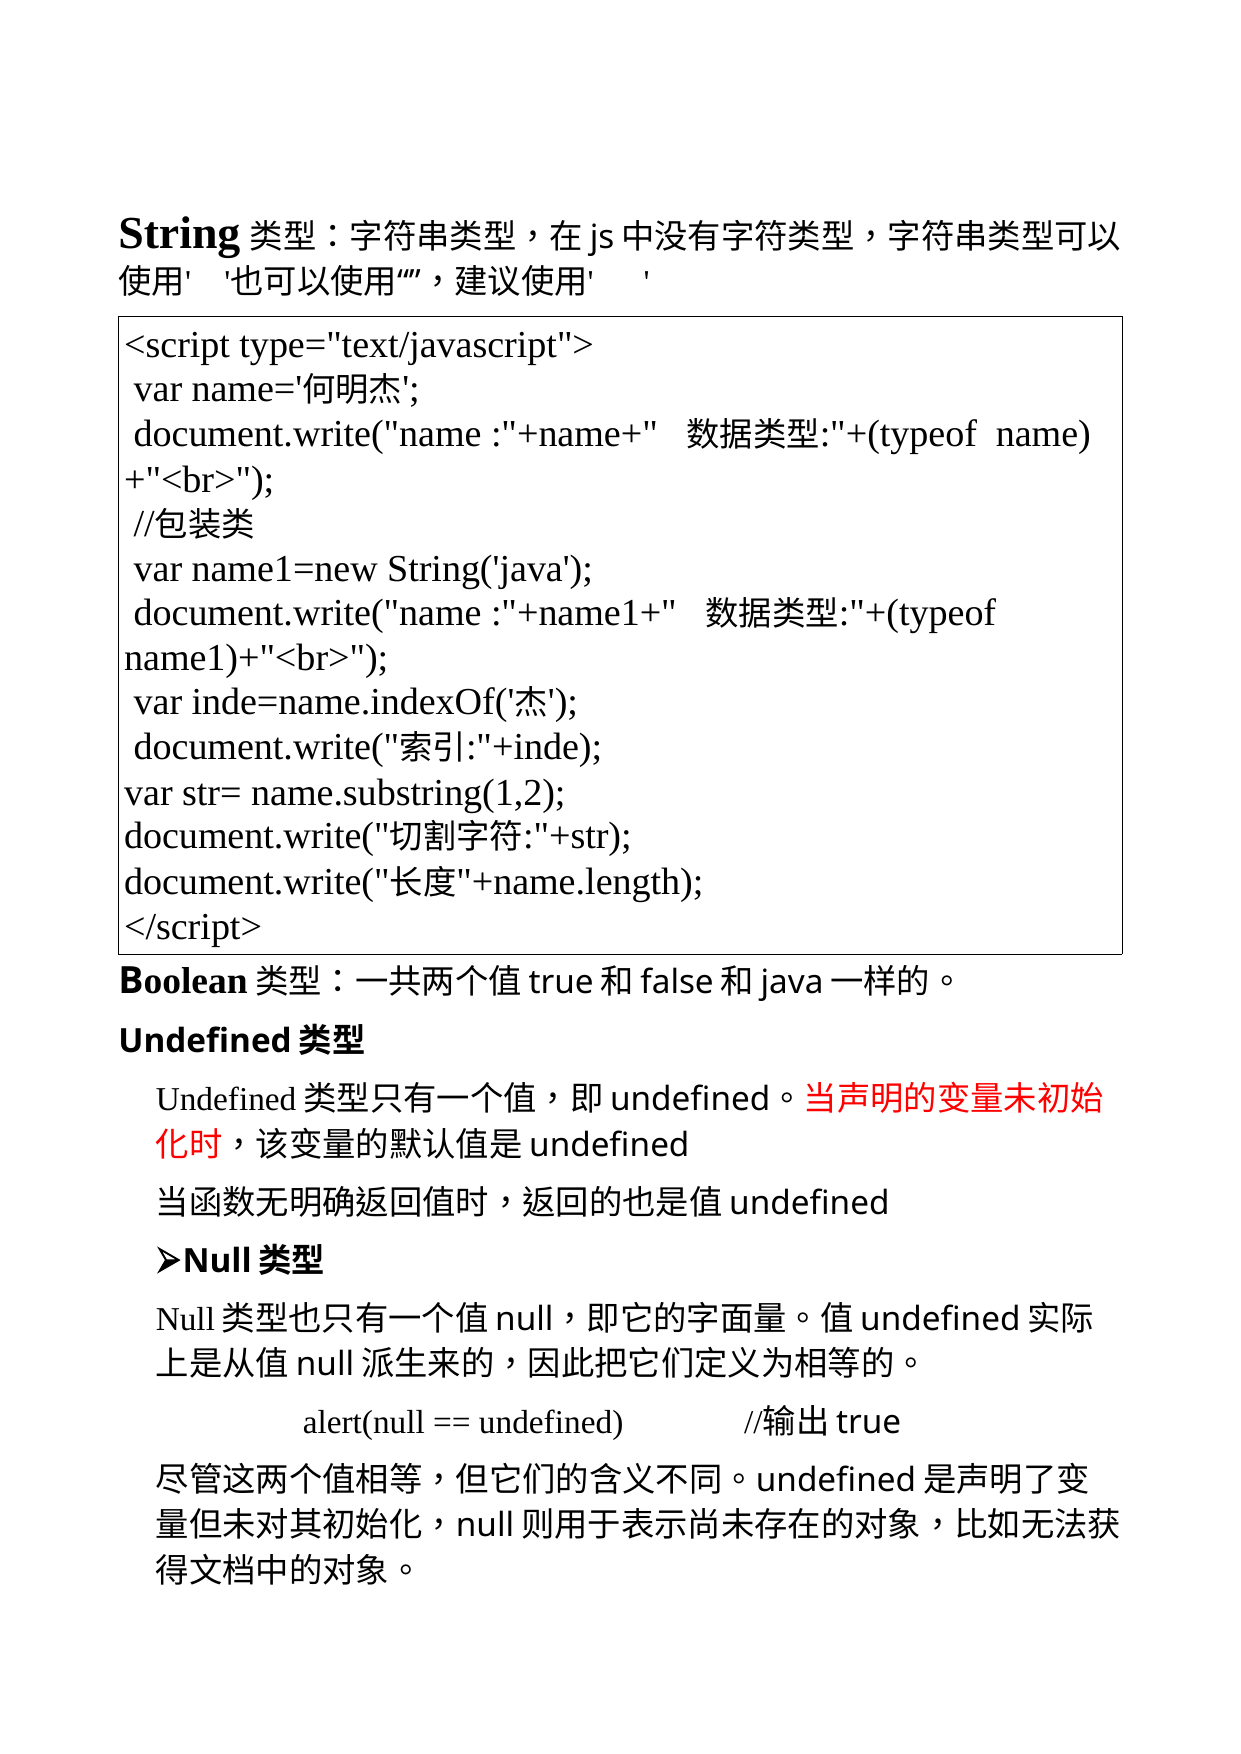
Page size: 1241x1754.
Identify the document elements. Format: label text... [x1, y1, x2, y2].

text 尽管这两个值相等，但它们的含义不同。undefined是声明了变量但未对其初始化，null则用于表示尚未存在的对象，比如无法获得文档中的对象。 [156, 1456, 1122, 1592]
text alert(null == undefined) //输出true [156, 1398, 1122, 1443]
text Boolean类型：一共两个值true和false和java一样的。 [118, 955, 1122, 1005]
text 当函数无明确返回值时，返回的也是值undefined [156, 1178, 1122, 1224]
text String类型：字符串类型，在js中没有字符类型，字符串类型可以使用' '也可以使用“”，建议使用' ' [118, 206, 1122, 304]
text Undefined类型 [118, 1017, 1122, 1063]
table_header <script type="text/javascript"> var name='何明杰'; document.write("name :"+name+" 数据类型:"+(typeof name)+"<br>"); //包装类 var name1=new String('java'); document.write("name :"+name1+" 数据类型:"+(typeof name1)+"<br>"); var inde=name.indexOf('杰'); document.write("索引:"+inde); var str= name.substring(1,2); document.write("切割字符:"+str); document.write("长度"+name.length); </script> [119, 317, 1122, 954]
text Null类型也只有一个值null，即它的字面量。值undefined实际上是从值null派生来的，因此把它们定义为相等的。 [156, 1294, 1122, 1385]
text Undefined类型只有一个值，即undefined。当声明的变量未初始化时，该变量的默认值是undefined [156, 1075, 1122, 1166]
text ØNull类型 [156, 1236, 1122, 1282]
